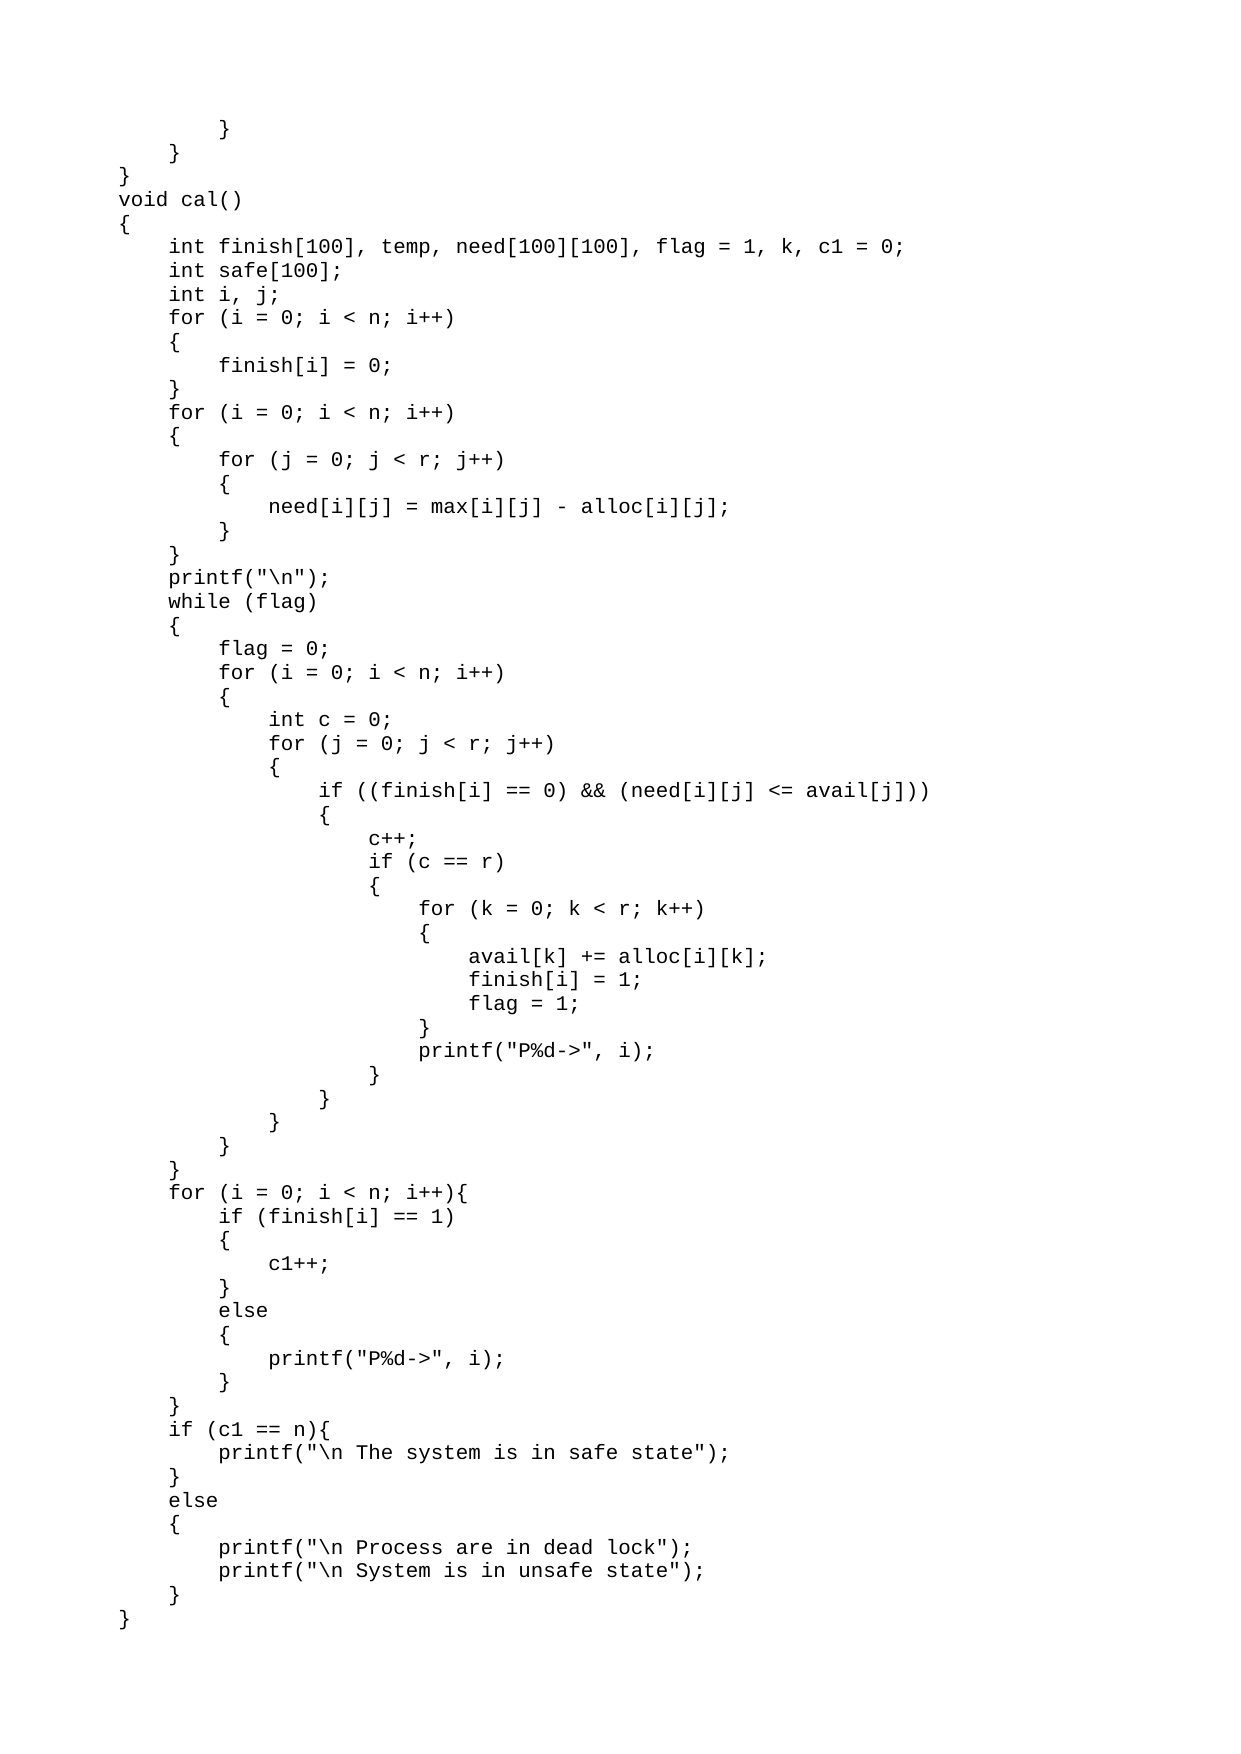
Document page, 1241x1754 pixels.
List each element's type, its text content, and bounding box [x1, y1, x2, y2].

text { [118, 757, 1122, 780]
text { [118, 213, 1122, 236]
text } [118, 1395, 1122, 1419]
text for (i = 0; i < n; i++){ [118, 1182, 1122, 1206]
text for (j = 0; j < r; j++) [118, 449, 1122, 473]
text printf("P%d->", i); [118, 1348, 1122, 1371]
text for (k = 0; k < r; k++) [118, 898, 1122, 922]
text if (c1 == n){ [118, 1419, 1122, 1442]
text { [118, 686, 1122, 709]
text } [118, 1135, 1122, 1158]
text c1++; [118, 1253, 1122, 1277]
text { [118, 922, 1122, 946]
text printf("\n"); [118, 567, 1122, 591]
text } [118, 1111, 1122, 1135]
text flag = 0; [118, 638, 1122, 662]
text for (j = 0; j < r; j++) [118, 733, 1122, 757]
text finish[i] = 0; [118, 354, 1122, 378]
text } [118, 378, 1122, 402]
text } [118, 165, 1122, 189]
text } [118, 1064, 1122, 1088]
text void cal() [118, 189, 1122, 213]
text int finish[100], temp, need[100][100], flag = 1, k, c1 = 0; [118, 236, 1122, 260]
text { [118, 473, 1122, 496]
text } [118, 1277, 1122, 1300]
text } [118, 142, 1122, 165]
text printf("\n System is in unsafe state"); [118, 1561, 1122, 1584]
text if (c == r) [118, 851, 1122, 875]
text } [118, 1017, 1122, 1040]
text else [118, 1300, 1122, 1324]
text int c = 0; [118, 709, 1122, 733]
text } [118, 1088, 1122, 1111]
text { [118, 1229, 1122, 1253]
text { [118, 615, 1122, 638]
text { [118, 875, 1122, 898]
text } [118, 1466, 1122, 1489]
text } [118, 118, 1122, 142]
text for (i = 0; i < n; i++) [118, 662, 1122, 686]
text printf("\n Process are in dead lock"); [118, 1537, 1122, 1561]
text int i, j; [118, 284, 1122, 307]
text printf("P%d->", i); [118, 1040, 1122, 1064]
text c++; [118, 827, 1122, 851]
text } [118, 520, 1122, 544]
text { [118, 331, 1122, 354]
text flag = 1; [118, 993, 1122, 1017]
text finish[i] = 1; [118, 969, 1122, 993]
text } [118, 544, 1122, 567]
text } [118, 1158, 1122, 1182]
text printf("\n The system is in safe state"); [118, 1442, 1122, 1466]
text for (i = 0; i < n; i++) [118, 307, 1122, 331]
text } [118, 1608, 1122, 1631]
text avail[k] += alloc[i][k]; [118, 946, 1122, 969]
text { [118, 804, 1122, 827]
text { [118, 426, 1122, 449]
text } [118, 1584, 1122, 1608]
text while (flag) [118, 591, 1122, 615]
text if ((finish[i] == 0) && (need[i][j] <= avail[j])) [118, 780, 1122, 804]
text else [118, 1489, 1122, 1513]
text { [118, 1324, 1122, 1348]
text need[i][j] = max[i][j] - alloc[i][j]; [118, 496, 1122, 520]
text if (finish[i] == 1) [118, 1206, 1122, 1229]
text } [118, 1371, 1122, 1395]
text for (i = 0; i < n; i++) [118, 402, 1122, 426]
text { [118, 1513, 1122, 1537]
text int safe[100]; [118, 260, 1122, 284]
